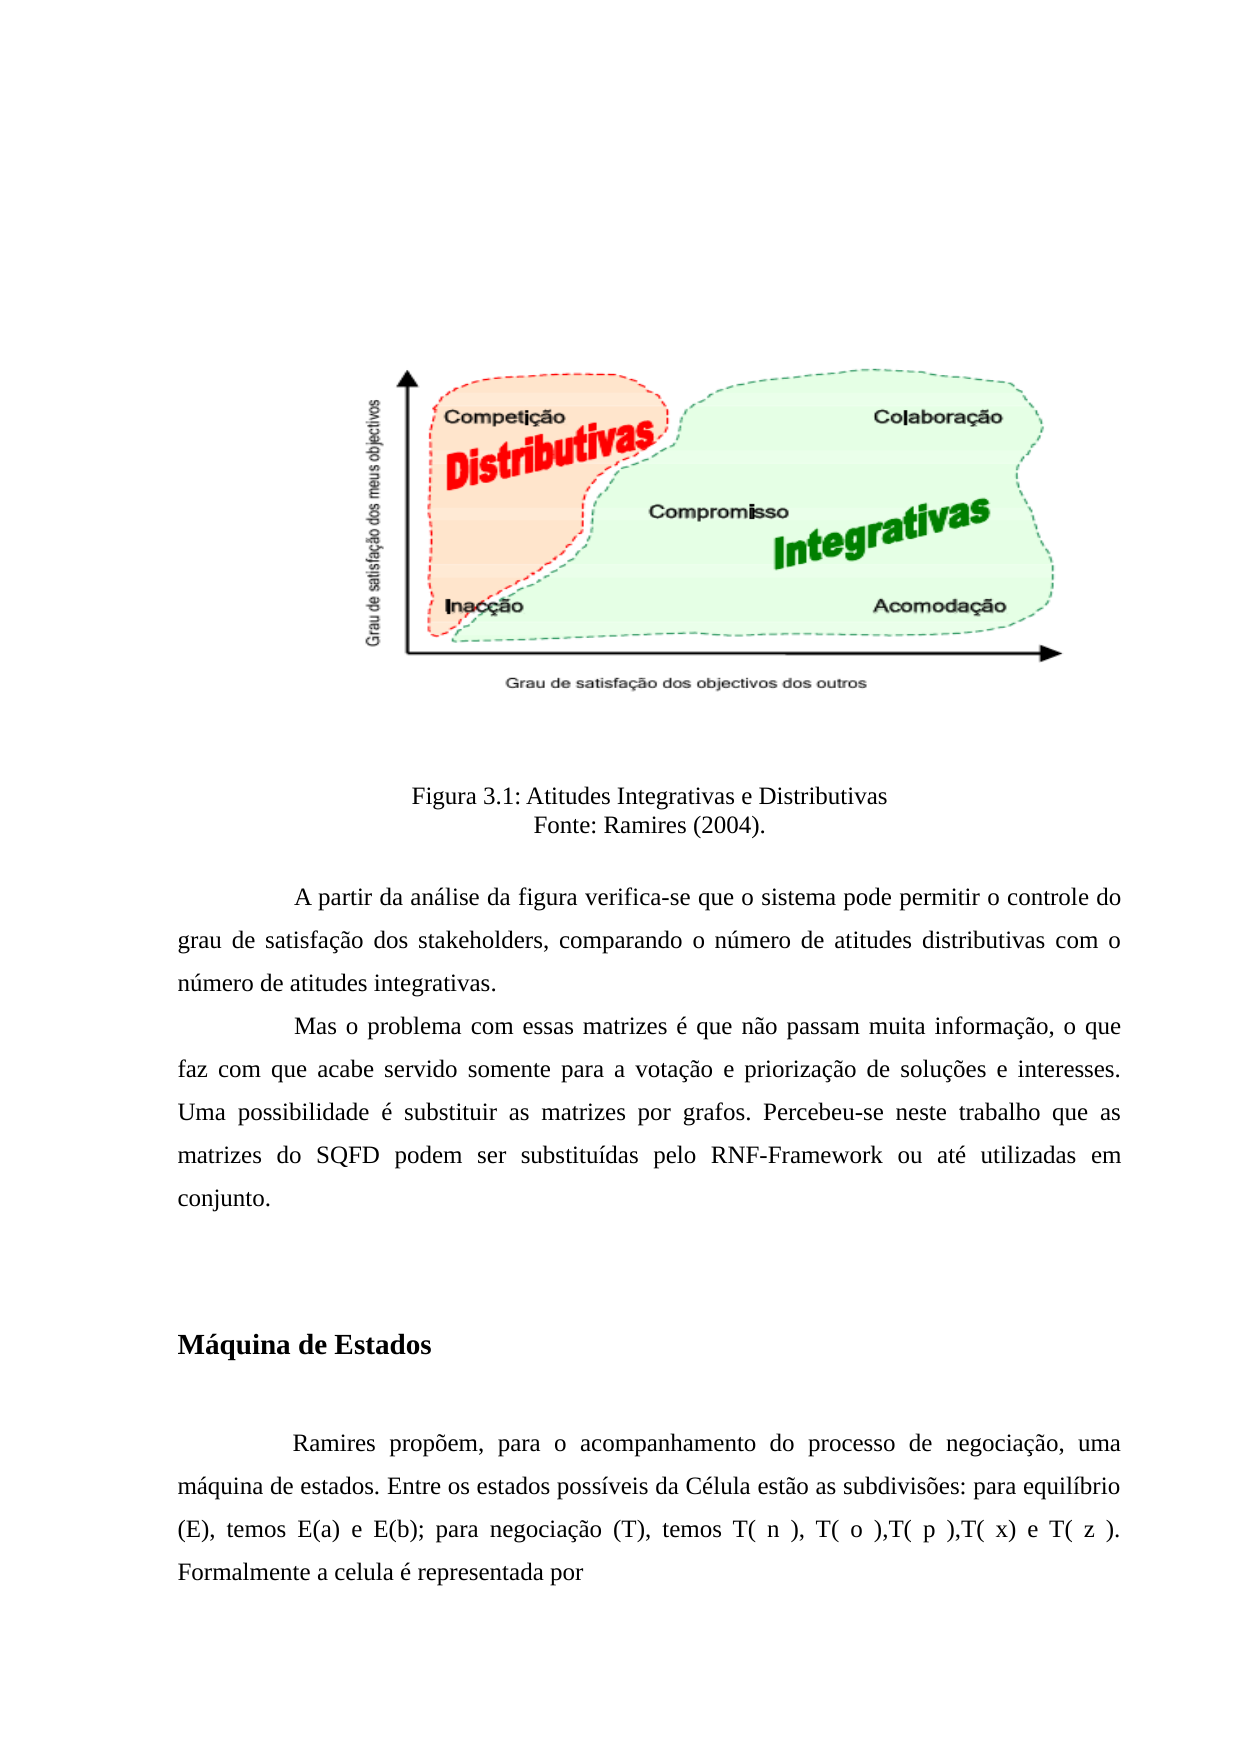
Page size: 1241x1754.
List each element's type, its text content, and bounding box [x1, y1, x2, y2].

text A partir da análise da figura verifica-se que o sistema pode permitir o controle do grau de satisfação dos stakeholders, comparando o número de atitudes distributivas com o número de atitudes integrativas. [177, 882, 1122, 997]
text Máquina de Estados [177, 1327, 1122, 1361]
text Ramires propõem, para o acompanhamento do processo de negociação, uma máquina de estados. Entre os estados possíveis da Célula estão as subdivisões: para equilíbrio (E), temos E(a) e E(b); para negociação (T), temos T( n ), T( o ),T( p ),T( x) e T( z ). Formalmente a celula é representada por [177, 1428, 1122, 1586]
text Fonte: Ramires (2004). [177, 810, 1122, 838]
text Figura 3.1: Atitudes Integrativas e Distributivas [177, 781, 1122, 810]
text Mas o problema com essas matrizes é que não passam muita informação, o que faz com que acabe servido somente para a votação e priorização de soluções e interesses. Uma possibilidade é substituir as matrizes por grafos. Percebeu-se neste trabalho que as matrizes do SQFD podem ser substituídas pelo RNF-Framework ou até utilizadas em conjunto. [177, 1011, 1122, 1212]
